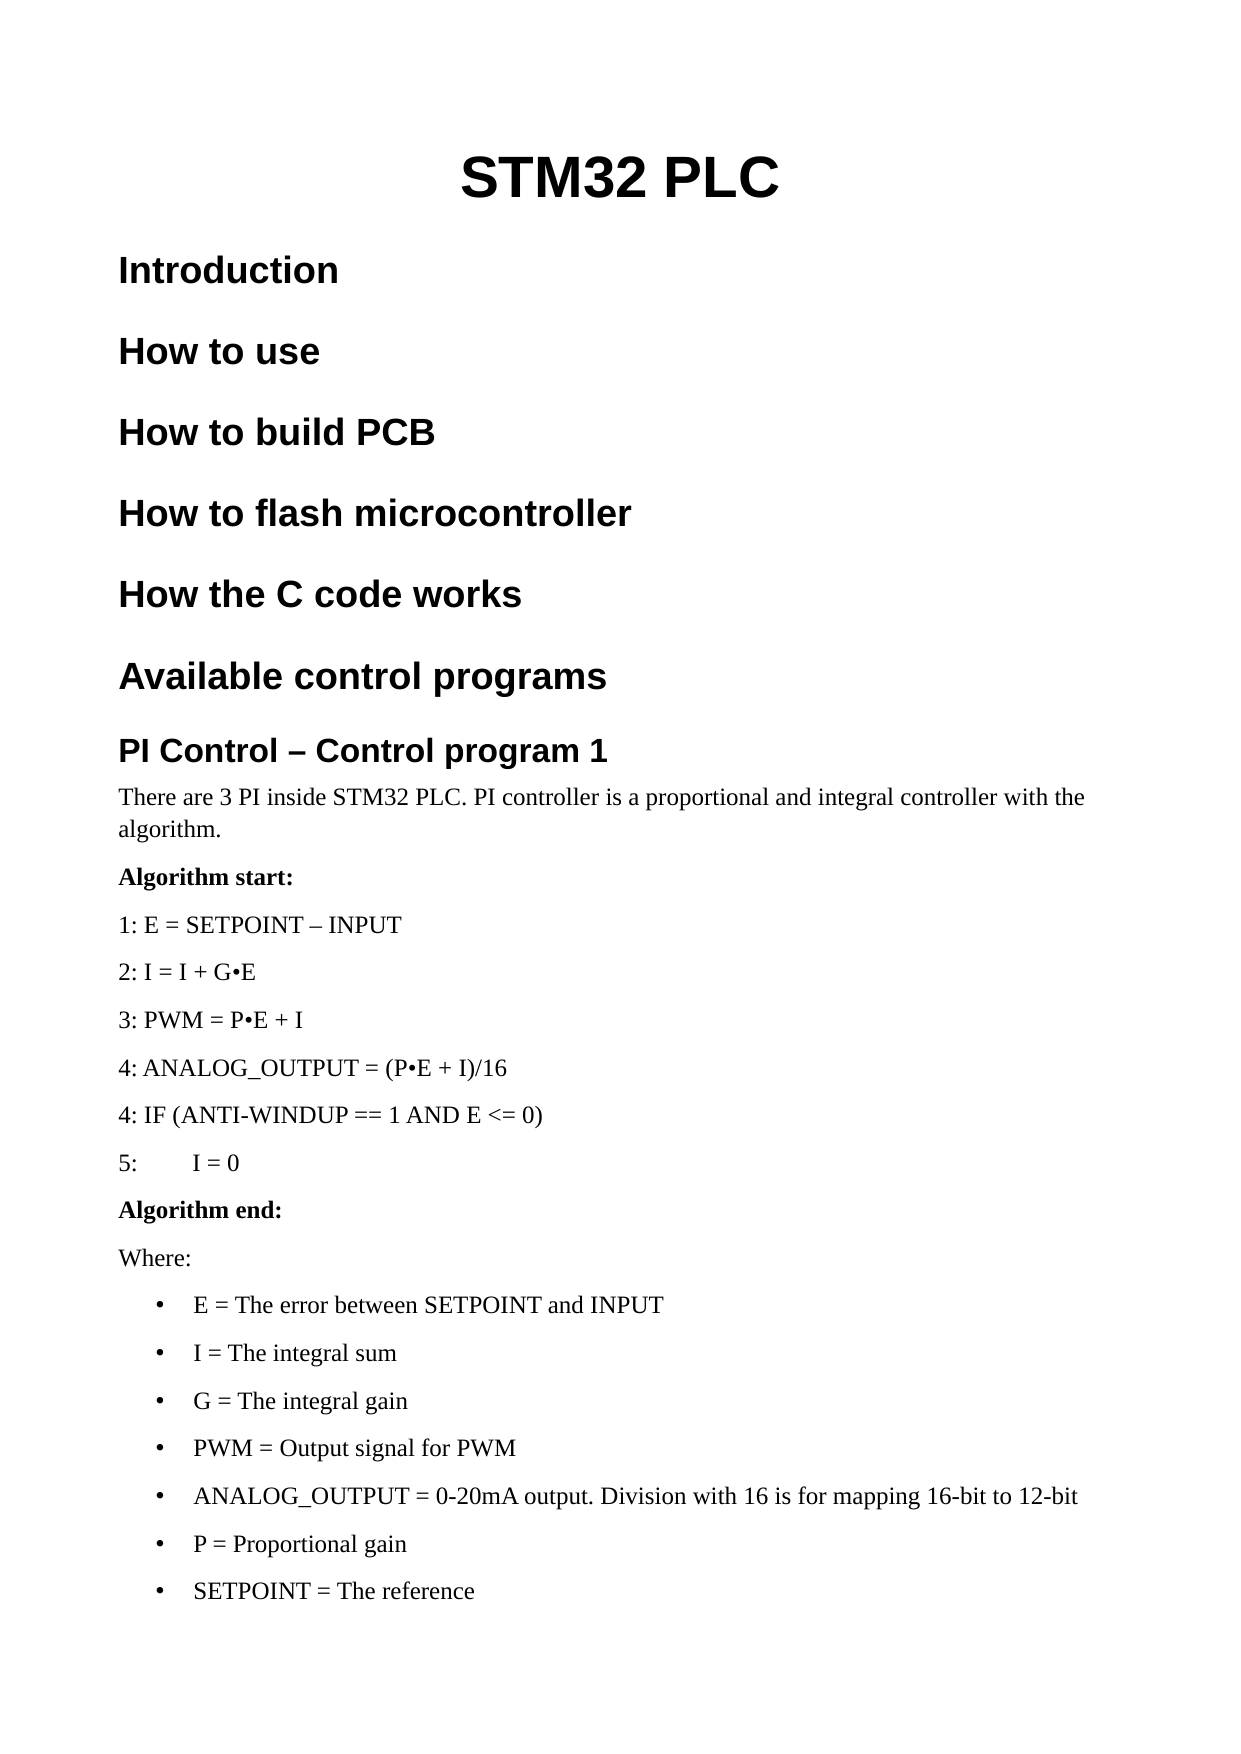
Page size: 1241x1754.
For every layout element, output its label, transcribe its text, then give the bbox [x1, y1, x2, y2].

list P = Proportional gain [156, 1529, 1122, 1557]
text 3: PWM = P•E + I [118, 1005, 1122, 1034]
text 1: E = SETPOINT – INPUT [118, 910, 1122, 938]
text Where: [118, 1243, 1122, 1272]
list ANALOG_OUTPUT = 0-20mA output. Division with 16 is for mapping 16-bit to 12-bit [156, 1481, 1122, 1510]
subtitle PI Control – Control program 1 [118, 730, 1122, 769]
text Algorithm start: [118, 862, 1122, 891]
list E = The error between SETPOINT and INPUT [156, 1291, 1122, 1319]
list G = The integral gain [156, 1386, 1122, 1414]
list SETPOINT = The reference [156, 1576, 1122, 1605]
subtitle Introduction [118, 248, 1122, 291]
subtitle How the C code works [118, 572, 1122, 616]
text 4: ANALOG_OUTPUT = (P•E + I)/16 [118, 1053, 1122, 1081]
subtitle How to build PCB [118, 410, 1122, 454]
text There are 3 PI inside STM32 PLC. PI controller is a proportional and integral controller with the algorithm. [118, 782, 1122, 843]
subtitle Available control programs [118, 653, 1122, 697]
text 2: I = I + G•E [118, 957, 1122, 986]
title STM32 PLC [118, 143, 1122, 210]
text Algorithm end: [118, 1195, 1122, 1224]
subtitle How to use [118, 329, 1122, 372]
subtitle How to flash microcontroller [118, 491, 1122, 535]
list PWM = Output signal for PWM [156, 1433, 1122, 1462]
list I = The integral sum [156, 1338, 1122, 1367]
text 4: IF (ANTI-WINDUP == 1 AND E <= 0) [118, 1100, 1122, 1129]
text 5: I = 0 [118, 1148, 1122, 1177]
